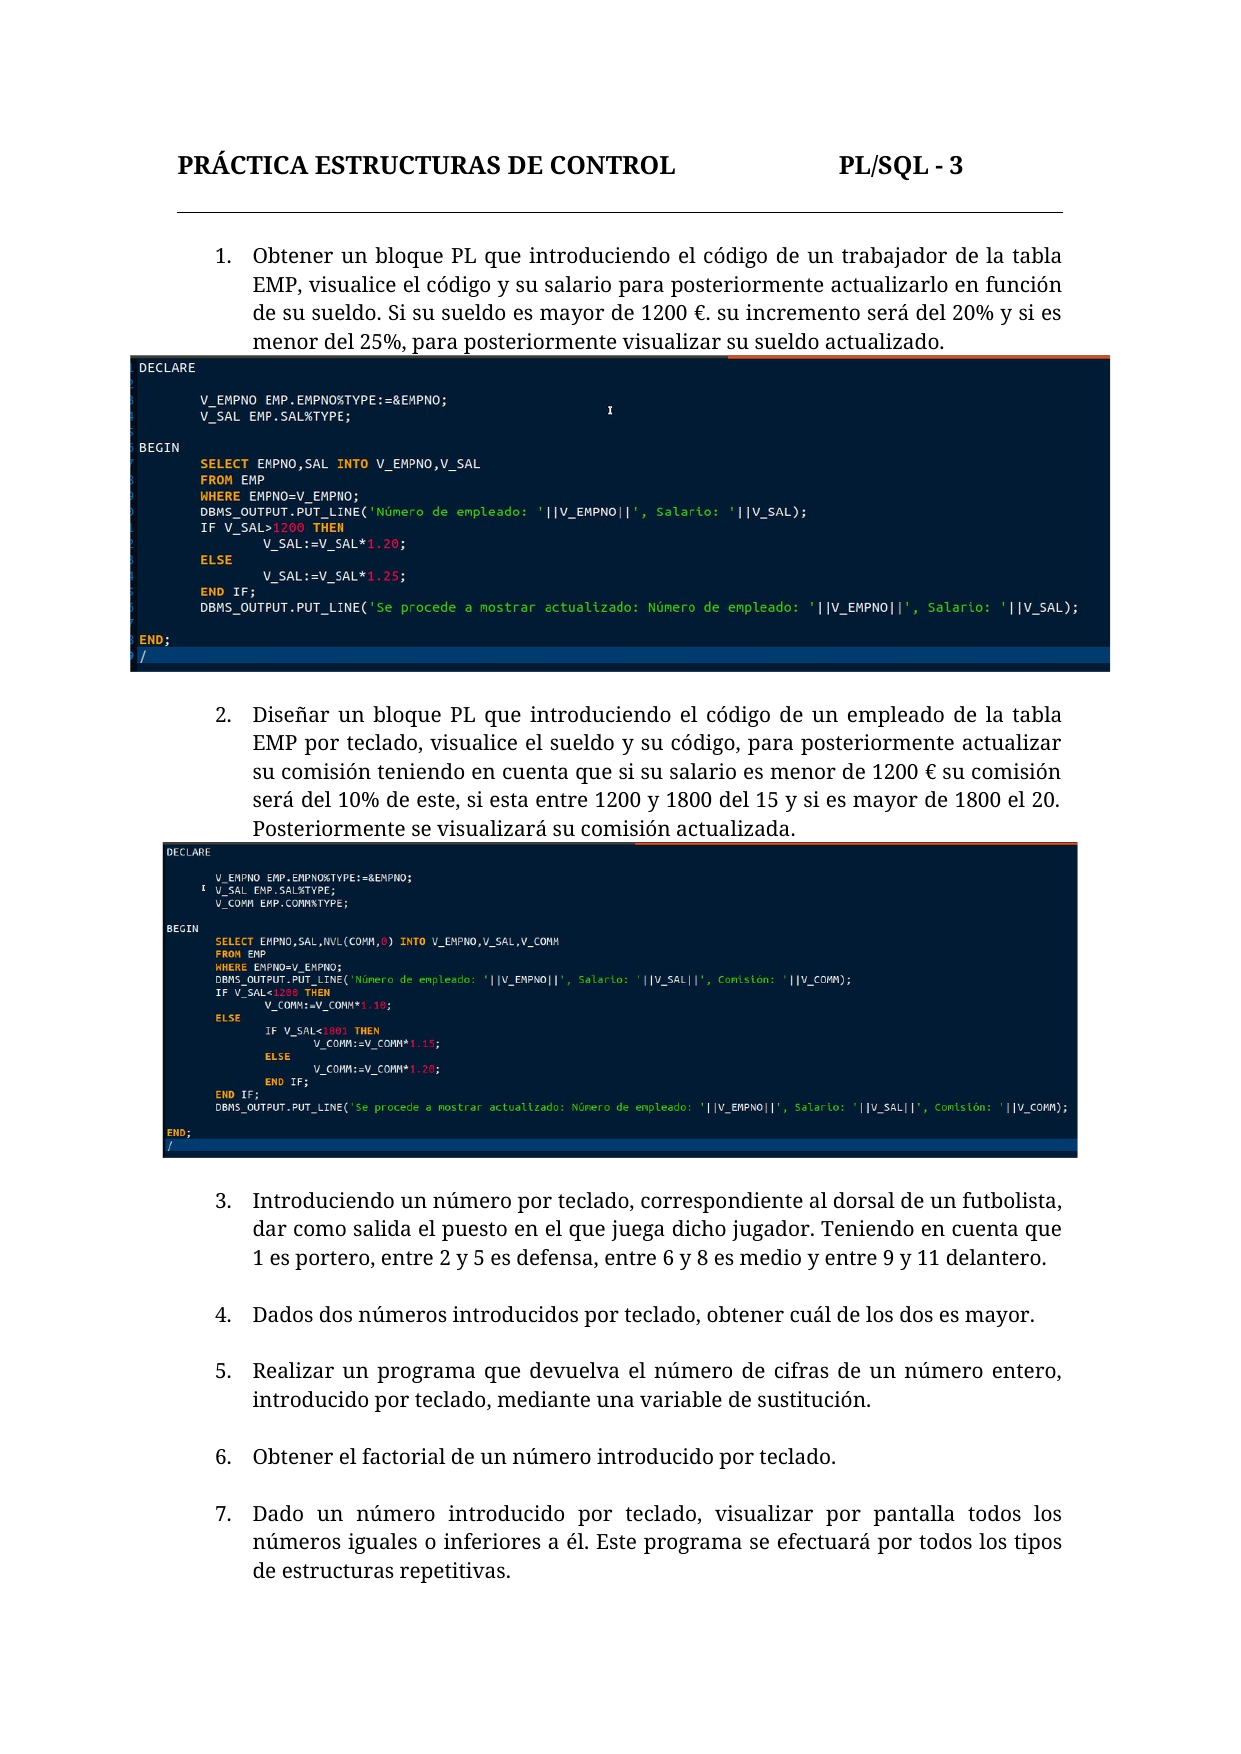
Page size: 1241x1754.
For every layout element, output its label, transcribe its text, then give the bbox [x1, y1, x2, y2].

list Obtener un bloque PL que introduciendo el código de un trabajador de la tabla EMP, visualice el código y su salario para posteriormente actualizarlo en función de su sueldo. Si su sueldo es mayor de 1200 €. su incremento será del 20% y si es menor del 25%, para posteriormente visualizar su sueldo actualizado. [215, 242, 1063, 355]
list Introduciendo un número por teclado, correspondiente al dorsal de un futbolista, dar como salida el puesto en el que juega dicho jugador. Teniendo en cuenta que 1 es portero, entre 2 y 5 es defensa, entre 6 y 8 es medio y entre 9 y 11 delantero. [215, 1186, 1063, 1271]
list Realizar un programa que devuelva el número de cifras de un número entero, introducido por teclado, mediante una variable de sustitución. [215, 1357, 1063, 1413]
list Dados dos números introducidos por teclado, obtener cuál de los dos es mayor. [215, 1300, 1063, 1328]
subtitle PRÁCTICA ESTRUCTURAS DE CONTROL PL/SQL - 3 [177, 148, 1063, 182]
picture [162, 842, 1078, 1158]
picture [130, 355, 1110, 672]
list Obtener el factorial de un número introducido por teclado. [215, 1442, 1063, 1470]
list Diseñar un bloque PL que introduciendo el código de un empleado de la tabla EMP por teclado, visualice el sueldo y su código, para posteriormente actualizar su comisión teniendo en cuenta que si su salario es menor de 1200 € su comisión será del 10% de este, si esta entre 1200 y 1800 del 15 y si es mayor de 1800 el 20. Posteriormente se visualizará su comisión actualizada. [215, 700, 1063, 842]
list Dado un número introducido por teclado, visualizar por pantalla todos los números iguales o inferiores a él. Este programa se efectuará por todos los tipos de estructuras repetitivas. [215, 1499, 1063, 1584]
